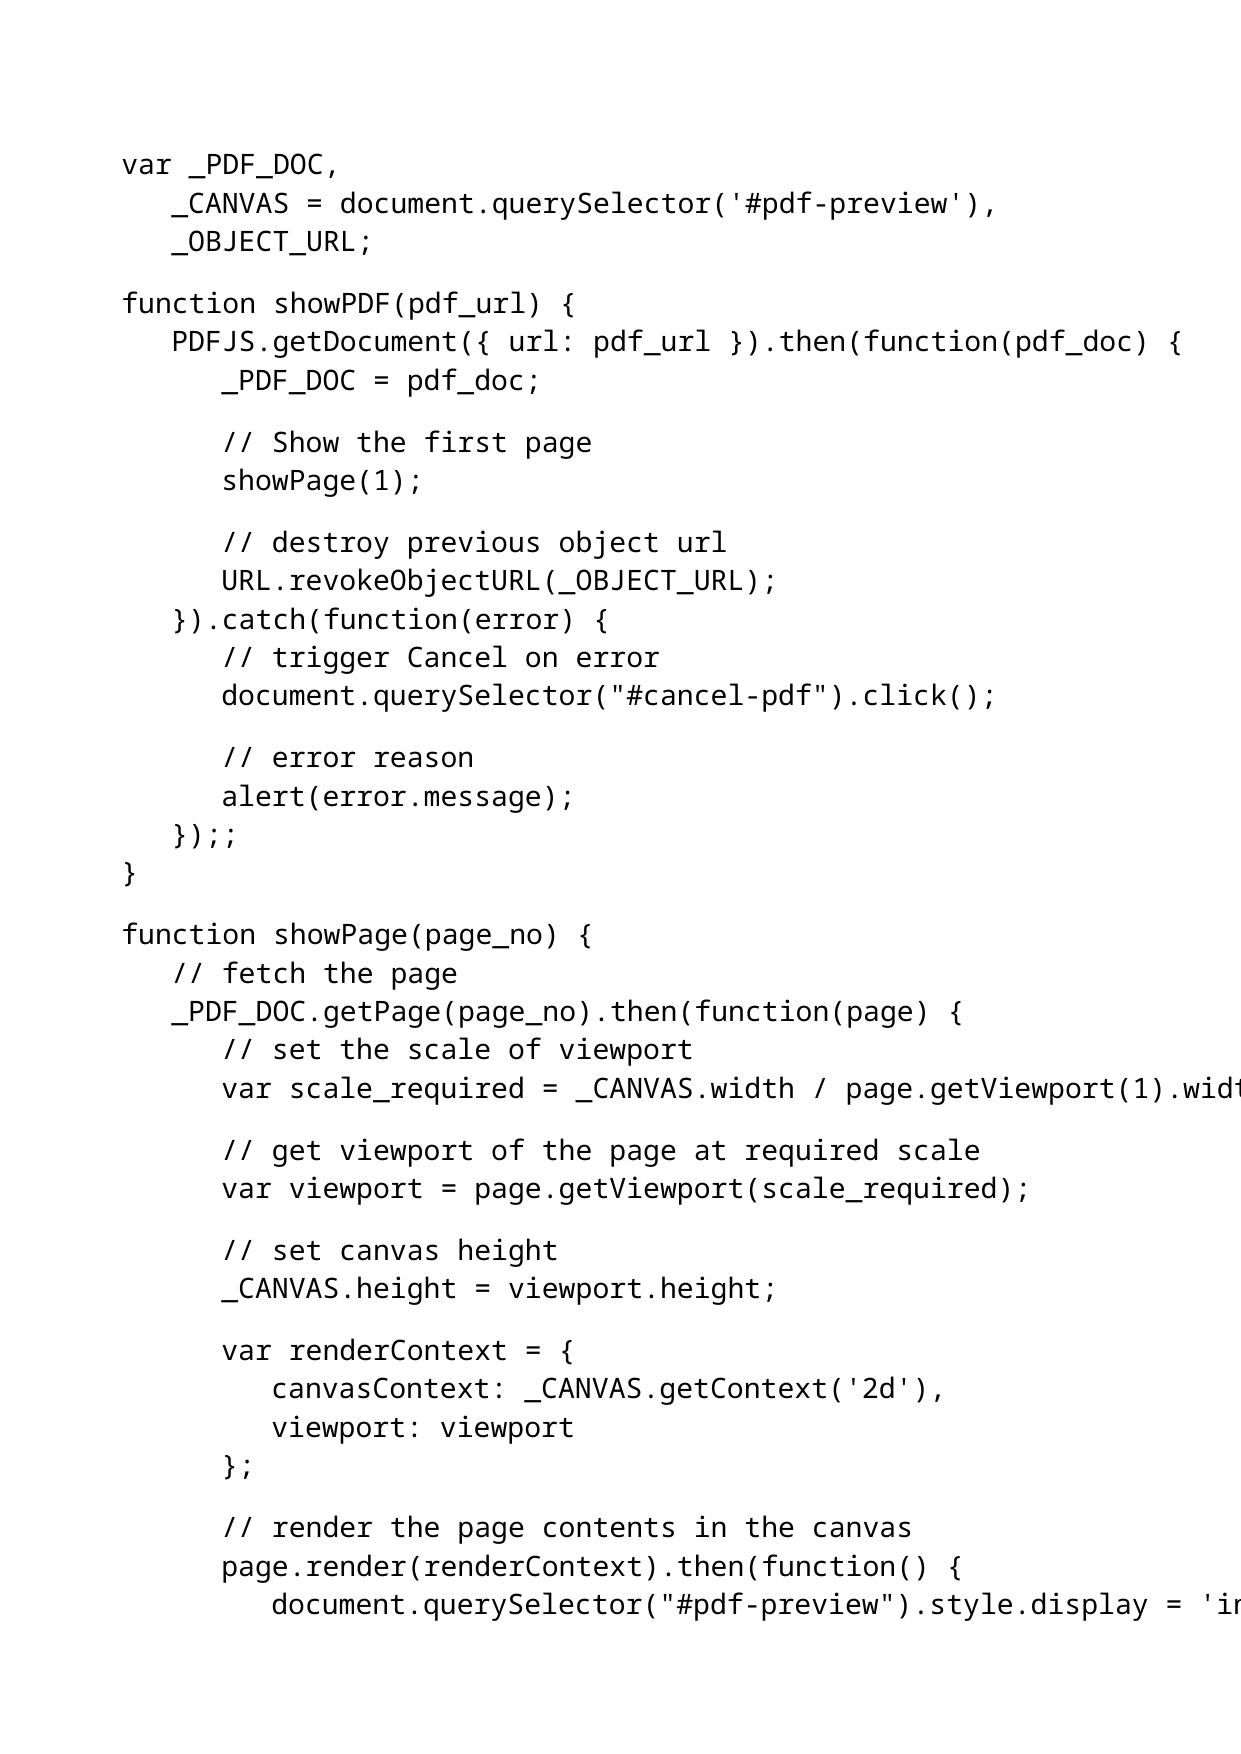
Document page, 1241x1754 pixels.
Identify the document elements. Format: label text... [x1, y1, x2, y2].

table_header <!DOCTYPE html> <html> <head> <meta http-equiv="Content-Type" content="text/html; charset=UTF-8" /> <script src="pdf.js"></script> <script src="pdf.worker.js"></script> <style type="text/css"> #preview-container { margin: 50px auto; width: 600px; } #upload-dialog { padding: 5px; border: 1px solid #336699; background-color: white; color: #336699; background: none; font-size: inherit; font-family: inherit; outline: none; display: inline-block; vertical-align: middle; cursor: pointer; border-radius: 2px; } #pdf-file { display: none; } #pdf-loader { display: none; vertical-align: middle; color: #cccccc; font-size: 12px; } #pdf-preview { display: none; vertical-align: middle; border: 1px solid rgba(0,0,0,0.2); border-radius: 2px; } #pdf-name { display: none; vertical-align: middle; color: #336699; margin: 0 15px; max-width: 200px; overflow: hidden; white-space: nowrap; text-overflow: ellipsis; } #upload-button { padding: 5px; border: 1px solid #336699; background-color: #336699; color: white; font-size: inherit; font-family: inherit; outline: none; display: none; vertical-align: middle; cursor: pointer; border-radius: 2px; } #cancel-pdf { display: none; vertical-align: middle; padding: 0px; border: none; color: #777777; background-color: white; font-size: inherit; font-family: inherit; outline: none; vertical-align: middle; cursor: pointer; margin: 0 0 0 15px; } </style> </head> <body> <div id="preview-container"> <button id="upload-dialog">Buscar PDF</button> <input type="file" id="pdf-file" name="pdf" accept="application/pdf" /> <div id="pdf-loader">Carregando...</div> <canvas id="pdf-preview" width="150"></canvas> <span id="pdf-name"></span> <button id="upload-button">Enviar</button> <button id="cancel-pdf">Cancelar</button> </div> <script> var _PDF_DOC, _CANVAS = document.querySelector('#pdf-preview'), _OBJECT_URL; function showPDF(pdf_url) { PDFJS.getDocument({ url: pdf_url }).then(function(pdf_doc) { _PDF_DOC = pdf_doc; // Show the first page showPage(1); // destroy previous object url URL.revokeObjectURL(_OBJECT_URL); }).catch(function(error) { // trigger Cancel on error document.querySelector("#cancel-pdf").click(); // error reason alert(error.message); });; } function showPage(page_no) { // fetch the page _PDF_DOC.getPage(page_no).then(function(page) { // set the scale of viewport var scale_required = _CANVAS.width / page.getViewport(1).width; // get viewport of the page at required scale var viewport = page.getViewport(scale_required); // set canvas height _CANVAS.height = viewport.height; var renderContext = { canvasContext: _CANVAS.getContext('2d'), viewport: viewport }; // render the page contents in the canvas page.render(renderContext).then(function() { document.querySelector("#pdf-preview").style.display = 'inline-block'; document.querySelector("#pdf-loader").style.display = 'none'; }); }); } /* Show Select File dialog */ document.querySelector("#upload-dialog").addEventListener('click', function() { document.querySelector("#pdf-file").click(); }); /* Selected File has changed */ document.querySelector("#pdf-file").addEventListener('change', function() { // user selected file var file = this.files[0]; // allowed MIME types var mime_types = [ 'application/pdf' ]; // Validate whether PDF if(mime_types.indexOf(file.type) == -1) { alert('Error : Incorrect file type'); return; } // validate file size if(file.size > 10*1024*1024) { alert('Error : Exceeded size 10MB'); return; } // validation is successful // hide upload dialog button document.querySelector("#upload-dialog").style.display = 'none'; // set name of the file document.querySelector("#pdf-name").innerText = file.name; document.querySelector("#pdf-name").style.display = 'inline-block'; // show cancel and upload buttons now document.querySelector("#cancel-pdf").style.display = 'inline-block'; document.querySelector("#upload-button").style.display = 'inline-block'; // Show the PDF preview loader document.querySelector("#pdf-loader").style.display = 'inline-block'; // object url of PDF _OBJECT_URL = URL.createObjectURL(file) // send the object url of the pdf to the PDF preview function showPDF(_OBJECT_URL); }); /* Reset file input */ document.querySelector("#cancel-pdf").addEventListener('click', function() { // show upload dialog button document.querySelector("#upload-dialog").style.display = 'inline-block'; // reset to no selection document.querySelector("#pdf-file").value = ''; // hide elements that are not required document.querySelector("#pdf-name").style.display = 'none'; document.querySelector("#pdf-preview").style.display = 'none'; document.querySelector("#pdf-loader").style.display = 'none'; document.querySelector("#cancel-pdf").style.display = 'none'; document.querySelector("#upload-button").style.display = 'none'; }); /* Upload file to server */ document.querySelector("#upload-button").addEventListener('click', function() { // AJAX request to server alert('Ajax de envio para o server'); }); </script> </body> </html> [118, 118, 1240, 1625]
